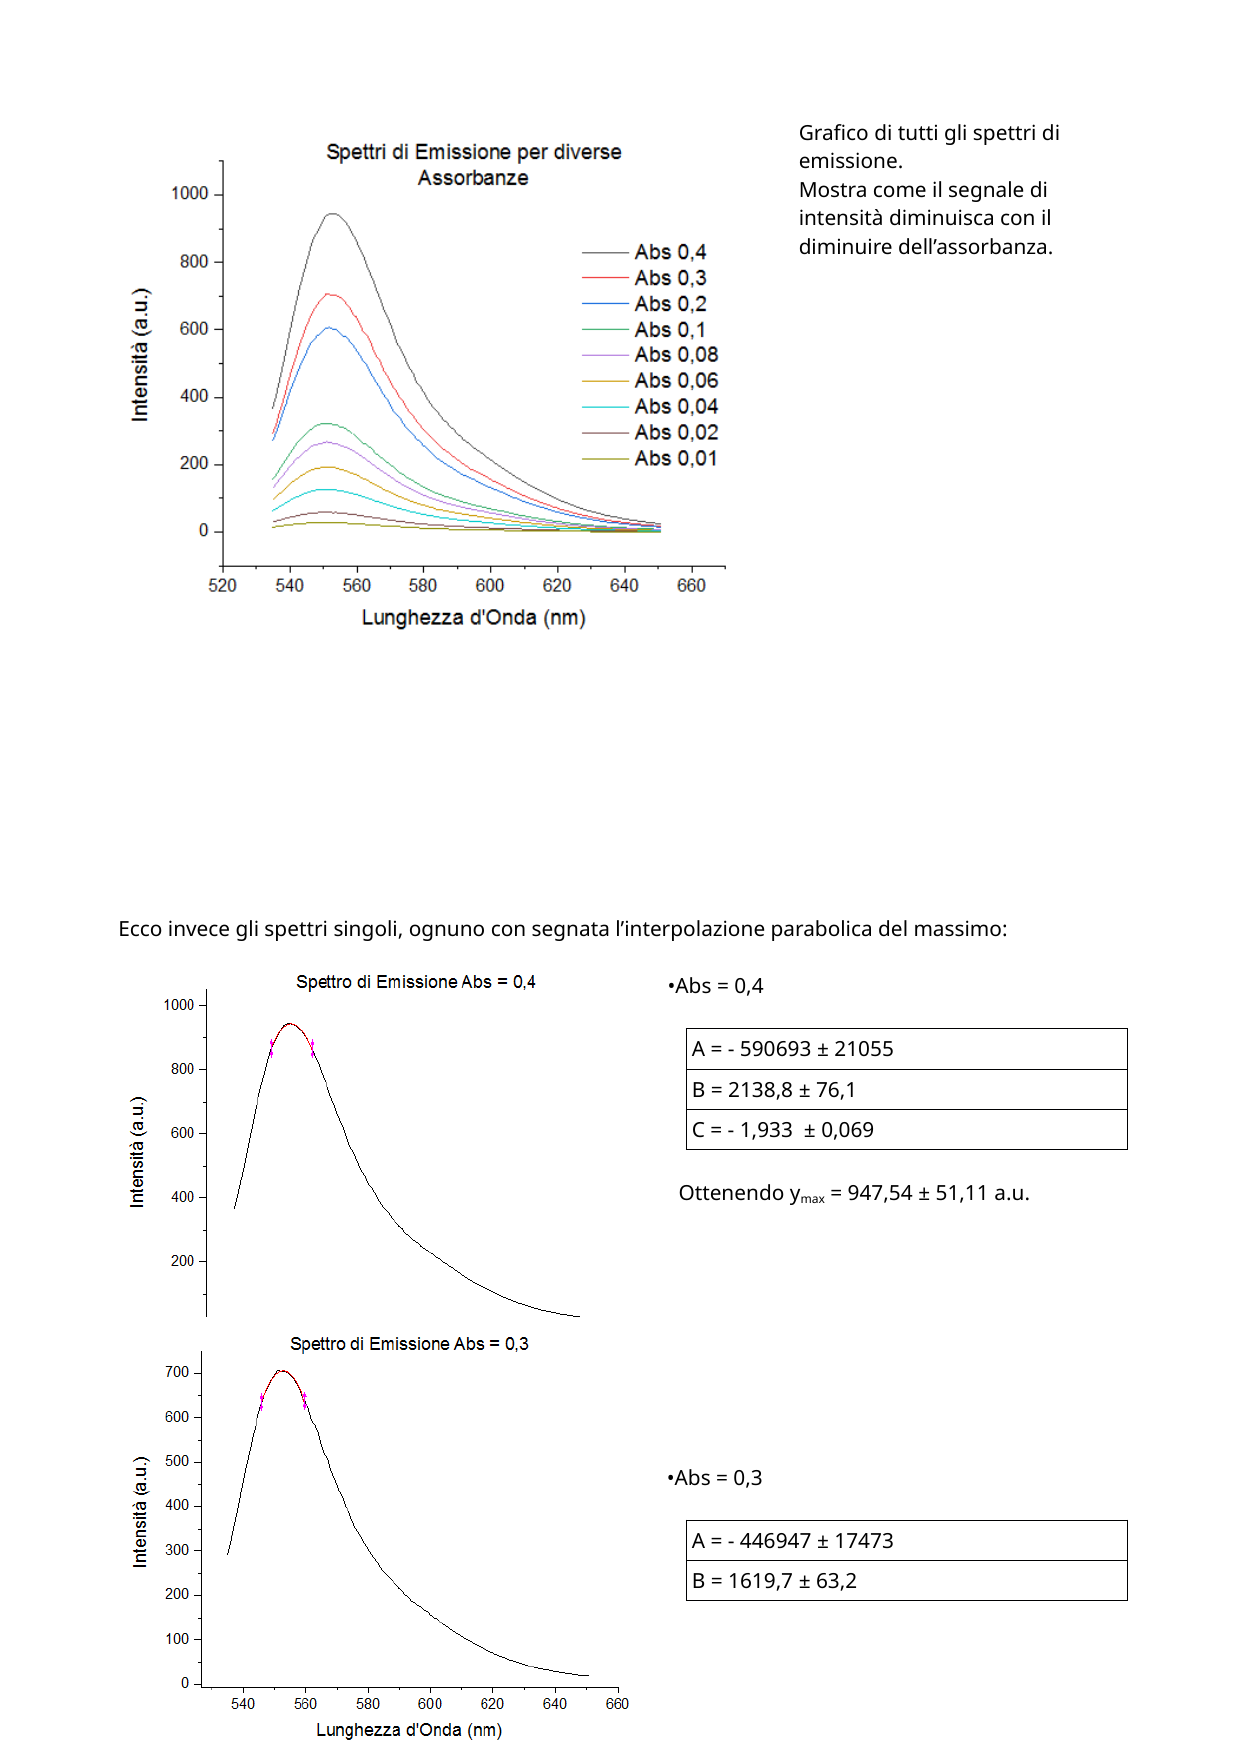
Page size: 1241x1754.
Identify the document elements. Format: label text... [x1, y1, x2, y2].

table_cell C = - 1,933 ± 0,069 [687, 1110, 1127, 1149]
picture [120, 125, 799, 640]
text •Abs = 0,4 [668, 971, 1122, 1000]
table_header A = - 446947 ± 17473 [687, 1521, 1127, 1560]
picture [120, 956, 668, 1754]
table_cell B = 2138,8 ± 76,1 [687, 1070, 1127, 1109]
text •Abs = 0,3 [667, 1463, 1122, 1491]
text Grafico di tutti gli spettri di emissione. [118, 118, 1122, 175]
text Ottenendo ymax = 947,54 ± 51,11 a.u. [668, 1178, 1122, 1207]
text Mostra come il segnale di intensità diminuisca con il diminuire dell’assorbanza. [799, 175, 1122, 260]
table_header A = - 590693 ± 21055 [687, 1029, 1127, 1068]
text Ecco invece gli spettri singoli, ognuno con segnata l’interpolazione parabolica del massimo: [118, 914, 1122, 943]
table_cell B = 1619,7 ± 63,2 [687, 1561, 1127, 1600]
